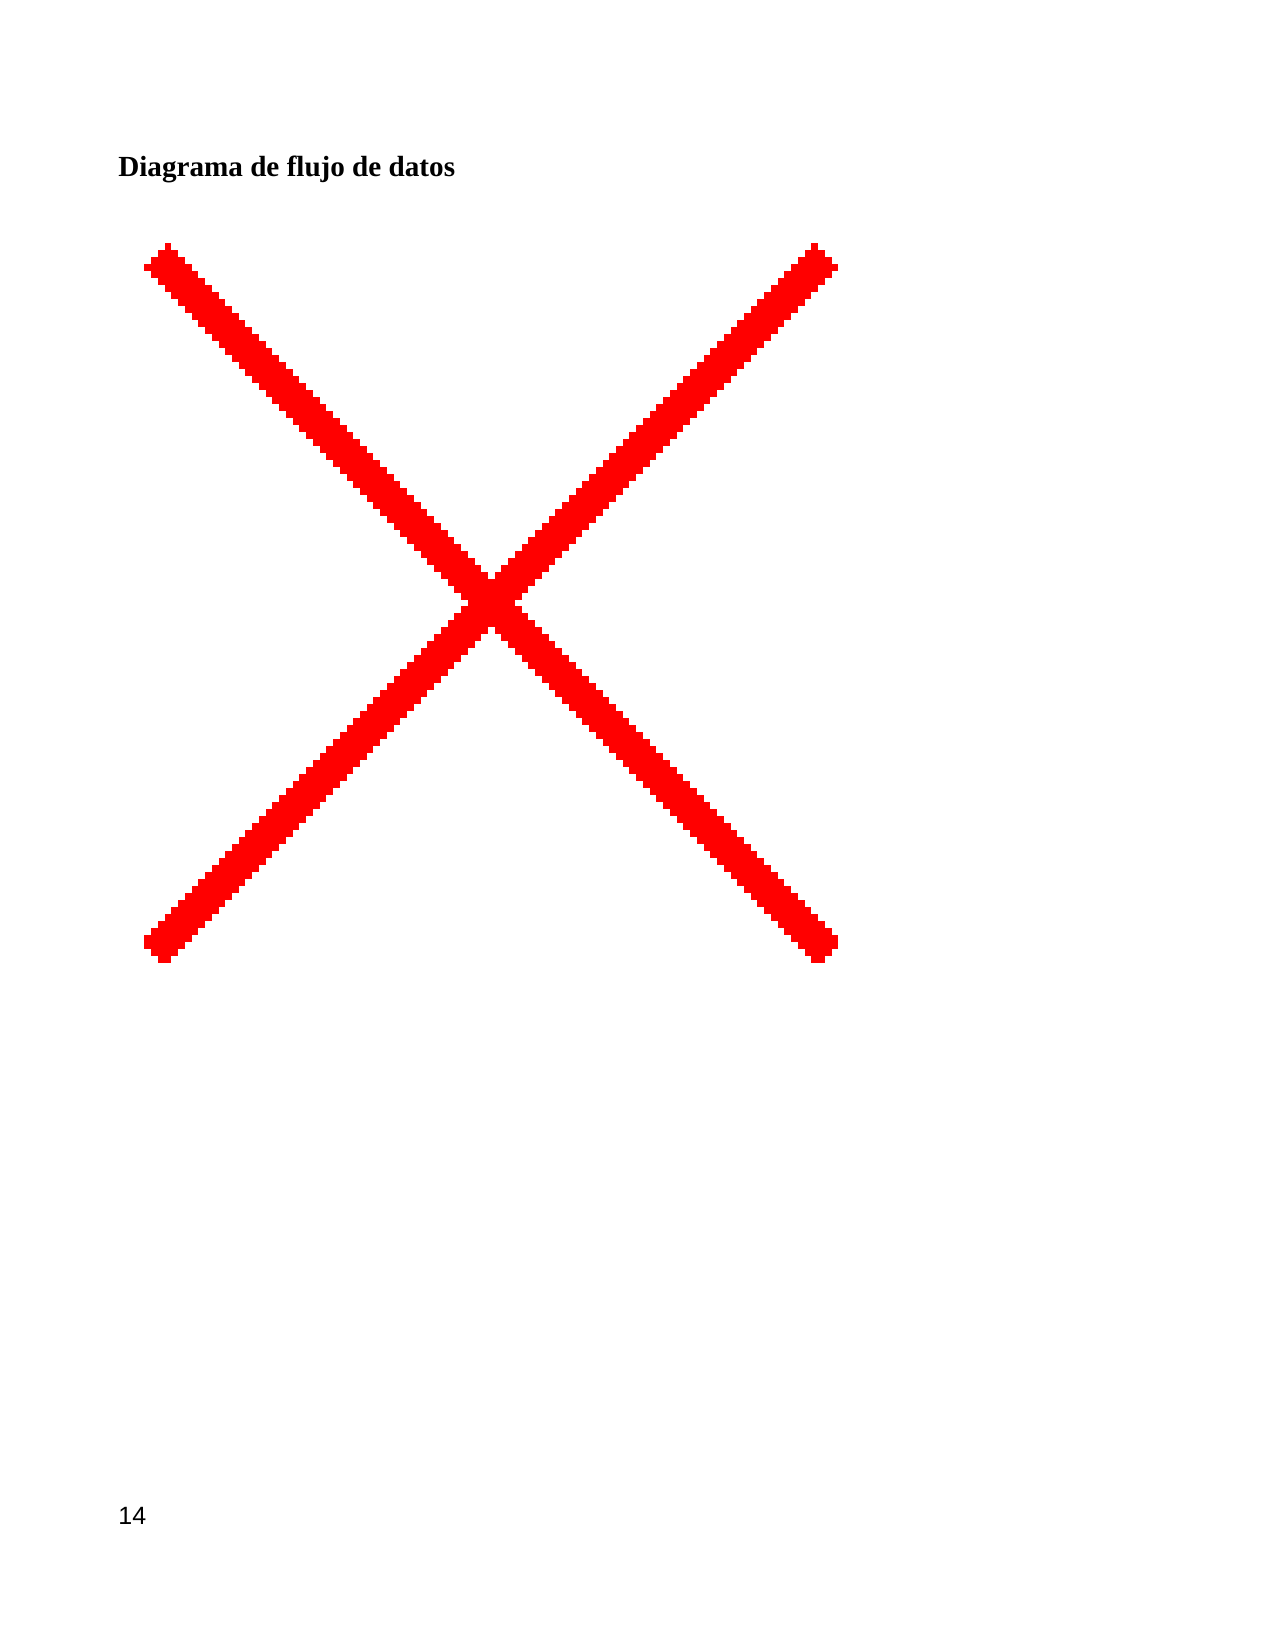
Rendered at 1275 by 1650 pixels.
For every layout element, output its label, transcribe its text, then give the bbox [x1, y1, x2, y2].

text Diagrama de flujo de datos [118, 149, 1157, 183]
